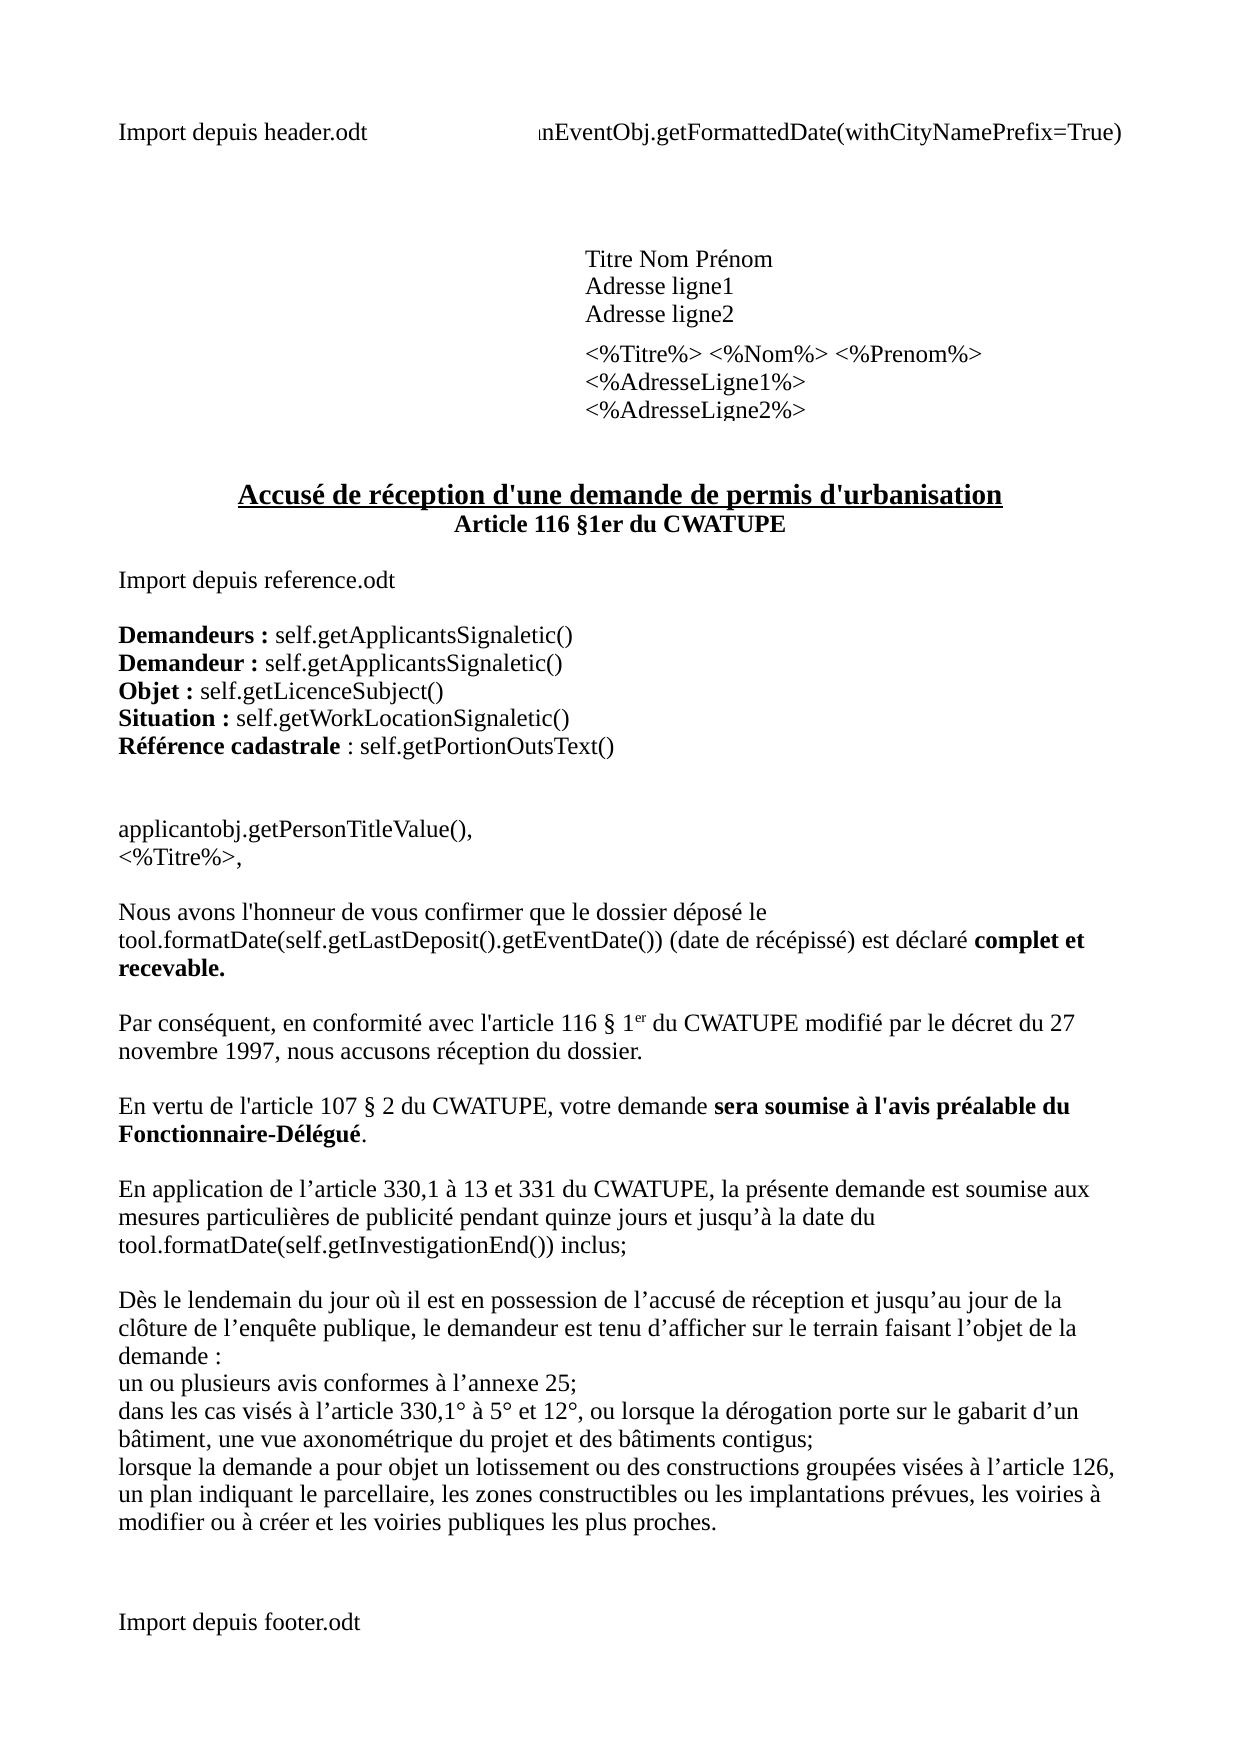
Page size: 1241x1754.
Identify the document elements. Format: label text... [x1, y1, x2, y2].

text Nous avons l'honneur de vous confirmer que le dossier déposé le tool.formatDate(self.getLastDeposit().getEventDate()) (date de récépissé) est déclaré complet et recevable. [118, 898, 1122, 982]
text <%Titre%> <%Nom%> <%Prenom%> <%AdresseLigne1%> <%AdresseLigne2%> [585, 340, 1108, 421]
text Demandeurs : self.getApplicantsSignaletic() [118, 621, 1122, 649]
text Situation : self.getWorkLocationSignaletic() [118, 704, 1122, 732]
text En vertu de l'article 107 § 2 du CWATUPE, votre demande sera soumise à l'avis préalable du Fonctionnaire-Délégué. [118, 1092, 1122, 1148]
text <%Titre%>, [118, 843, 1122, 871]
text Objet : self.getLicenceSubject() [118, 677, 1122, 704]
text Import depuis reference.odt [118, 566, 1122, 594]
title Article 116 §1er du CWATUPE [118, 511, 1122, 538]
text Par conséquent, en conformité avec l'article 116 § 1er du CWATUPE modifié par le décret du 27 novembre 1997, nous accusons réception du dossier. [118, 1009, 1122, 1065]
text Demandeur : self.getApplicantsSignaletic() [118, 649, 1122, 677]
text Import depuis header.odt [118, 118, 539, 146]
title Accusé de réception d'une demande de permis d'urbanisation [118, 478, 1122, 511]
text Référence cadastrale : self.getPortionOutsText() [118, 732, 1122, 760]
text applicantobj.getPersonTitleValue(), [118, 815, 1122, 843]
text urbanEventObj.getFormattedDate(withCityNamePrefix=True) [118, 118, 1122, 427]
text Titre Nom Prénom Adresse ligne1 Adresse ligne2 [585, 245, 1108, 328]
table_header En application de l’article 330,1 à 13 et 331 du CWATUPE, la présente demande est soumise aux mesures particulières de publicité pendant quinze jours et jusqu’à la date du tool.formatDate(self.getInvestigationEnd()) inclus; Dès le lendemain du jour où il est en possession de l’accusé de réception et jusqu’au jour de la clôture de l’enquête publique, le demandeur est tenu d’afficher sur le terrain faisant l’objet de la demande : un ou plusieurs avis conformes à l’annexe 25; dans les cas visés à l’article 330,1° à 5° et 12°, ou lorsque la dérogation porte sur le gabarit d’un bâtiment, une vue axonométrique du projet et des bâtiments contigus; lorsque la demande a pour objet un lotissement ou des constructions groupées visées à l’article 126, un plan indiquant le parcellaire, les zones constructibles ou les implantations prévues, les voiries à modifier ou à créer et les voiries publiques les plus proches. [118, 1148, 1122, 1563]
